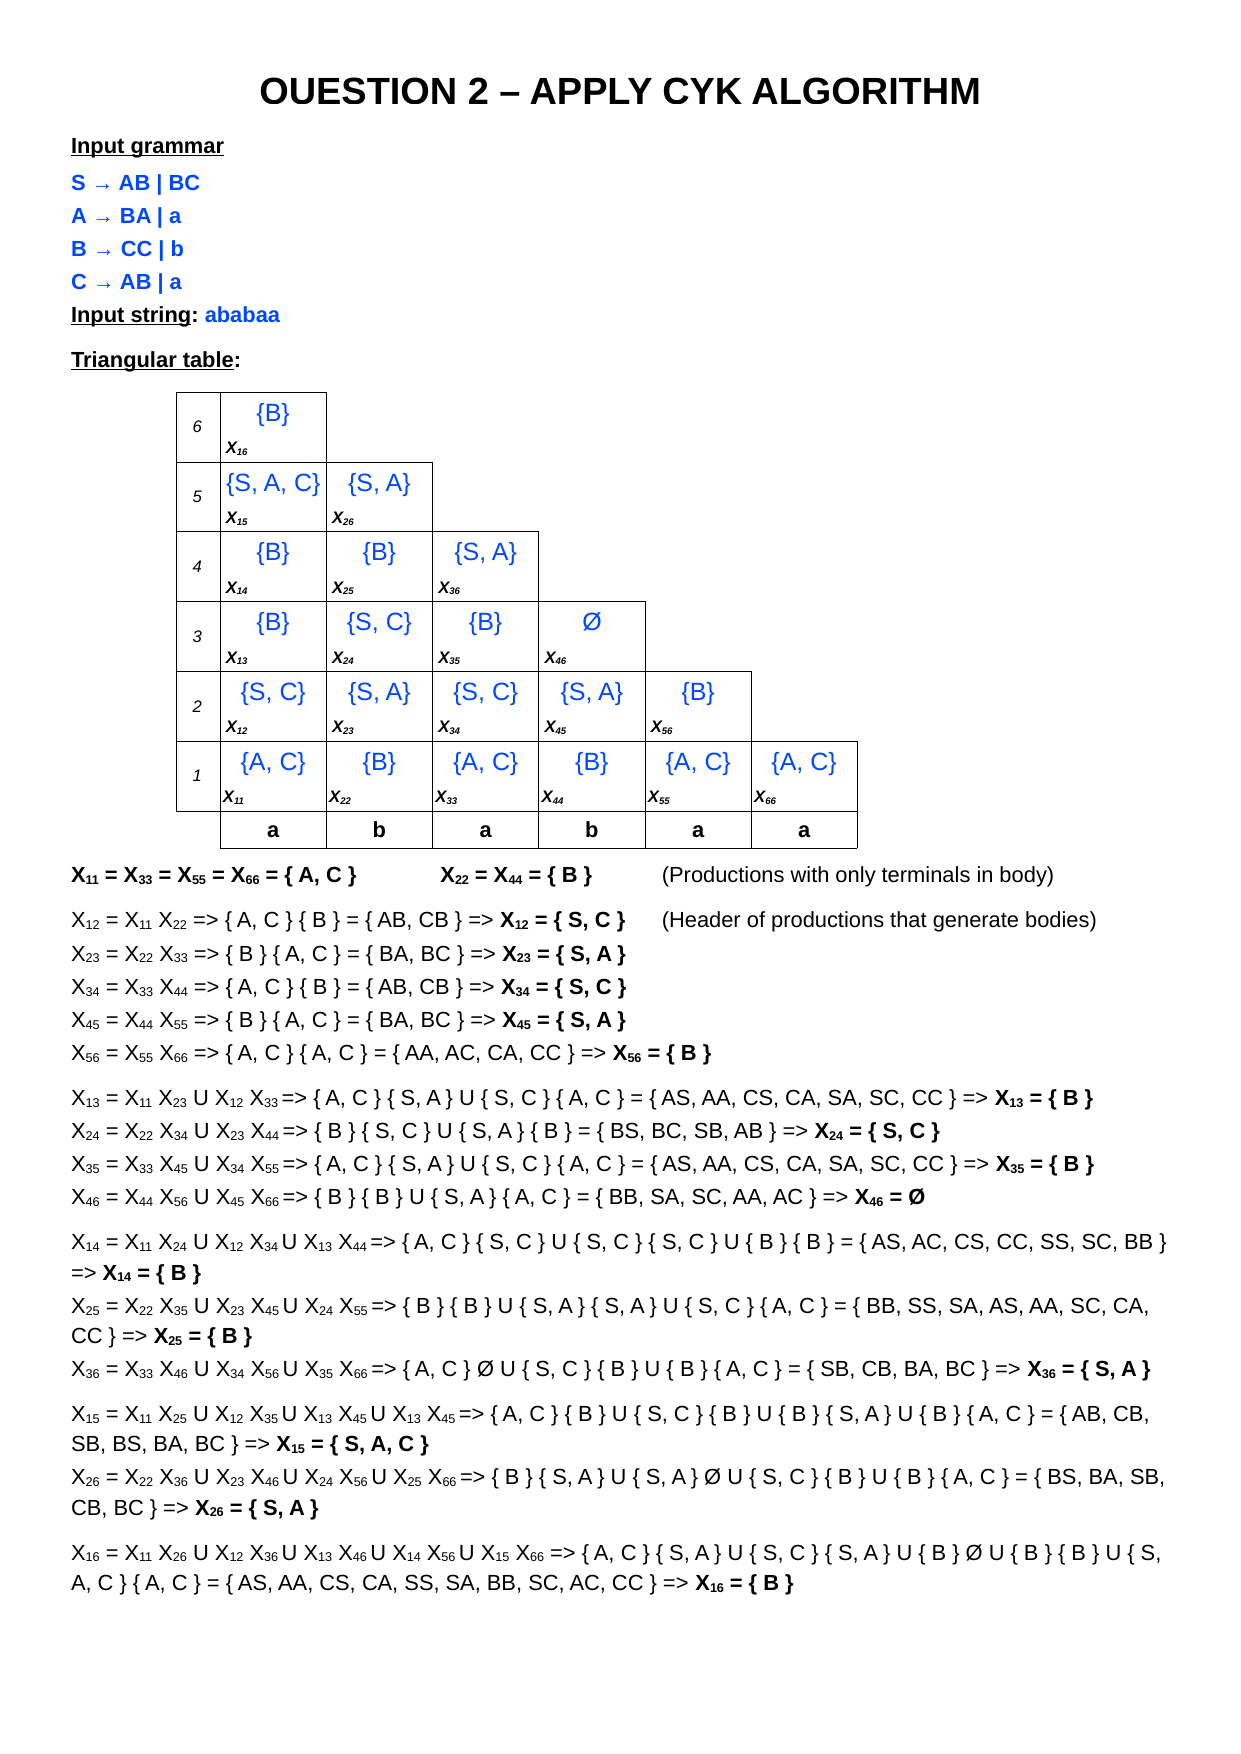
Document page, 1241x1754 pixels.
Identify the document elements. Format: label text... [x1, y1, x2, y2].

table_cell 3 [177, 602, 220, 671]
table_cell X23 [327, 711, 432, 741]
table_cell b [327, 812, 432, 847]
table_cell [752, 671, 857, 711]
text X45 = X44 X55 => { B } { A, C } = { BA, BC } => X45 = { S, A } [71, 1007, 1169, 1032]
table_cell X26 [327, 502, 432, 531]
table_cell {S, C} [433, 672, 538, 711]
text X35 = X33 X45 U X34 X55 => { A, C } { S, A } U { S, C } { A, C } = { AS, AA, CS, CA, SA, SC, CC } => X35 = { B } [71, 1151, 1169, 1176]
table_cell 1 [177, 742, 220, 811]
table_cell 2 [177, 672, 220, 741]
table_cell {B} [433, 602, 538, 642]
table_cell {S, A} [327, 672, 432, 711]
table_cell 5 [177, 463, 220, 531]
table_cell [645, 502, 751, 531]
table_header [645, 392, 751, 432]
text A → BA | a [71, 203, 1169, 228]
table_header [751, 392, 857, 432]
text X12 = X11 X22 => { A, C } { B } = { AB, CB } => X12 = { S, C } (Header of productions that generate bodies) [71, 907, 1169, 932]
text X36 = X33 X46 U X34 X56 U X35 X66 => { A, C } Ø U { S, C } { B } U { B } { A, C } = { SB, CB, BA, BC } => X36 = { S, A } [71, 1356, 1169, 1381]
table_cell [433, 462, 538, 502]
text Input string: ababaa [71, 302, 1169, 327]
table_cell X14 [221, 572, 326, 601]
table_cell {B} [539, 742, 645, 781]
text X16 = X11 X26 U X12 X36 U X13 X46 U X14 X56 U X15 X66 => { A, C } { S, A } U { S, C } { S, A } U { B } Ø U { B } { B } U { S, A, C } { A, C } = { AS, AA, CS, CA, SS, SA, BB, SC, AC, CC } => X16 = { B } [71, 1539, 1169, 1595]
table_cell X24 [327, 642, 432, 671]
table_cell [539, 572, 645, 601]
table_cell [751, 642, 857, 671]
table_cell {A, C} [646, 742, 751, 781]
text Triangular table: [71, 347, 1169, 372]
table_cell a [221, 812, 326, 847]
table_cell {B} [646, 672, 751, 711]
table_cell {S, A, C} [221, 463, 326, 502]
table_cell X46 [539, 642, 645, 671]
table_cell {S, C} [221, 672, 326, 711]
table_cell [176, 812, 220, 847]
text X34 = X33 X44 => { A, C } { B } = { AB, CB } => X34 = { S, C } [71, 973, 1169, 999]
table_header 6 [177, 393, 220, 462]
table_header [432, 392, 538, 432]
table_cell [433, 502, 538, 531]
table_cell [645, 462, 751, 502]
table_cell X35 [433, 642, 538, 671]
table_cell [751, 462, 857, 502]
table_cell [432, 432, 538, 462]
table_cell X16 [221, 432, 326, 462]
text X56 = X55 X66 => { A, C } { A, C } = { AA, AC, CA, CC } => X56 = { B } [71, 1040, 1169, 1065]
table_cell X22 [327, 781, 432, 811]
text X11 = X33 = X55 = X66 = { A, C } X22 = X44 = { B } (Productions with only terminals in body) [71, 862, 1169, 887]
table_header [327, 392, 432, 432]
table_cell b [539, 812, 645, 847]
table_cell [327, 432, 432, 462]
table_cell [751, 572, 857, 601]
table_cell X11 [221, 781, 326, 811]
table_cell X12 [221, 711, 326, 741]
table_cell {S, A} [433, 532, 538, 572]
table_cell {S, A} [327, 463, 432, 502]
table_cell [751, 531, 857, 572]
table_cell X15 [221, 502, 326, 531]
table_cell X33 [433, 781, 538, 811]
table_cell [539, 531, 645, 572]
table_cell [645, 572, 751, 601]
text X46 = X44 X56 U X45 X66 => { B } { B } U { S, A } { A, C } = { BB, SA, SC, AA, AC } => X46 = Ø [71, 1184, 1169, 1209]
text X25 = X22 X35 U X23 X45 U X24 X55 => { B } { B } U { S, A } { S, A } U { S, C } { A, C } = { BB, SS, SA, AS, AA, SC, CA, CC } => X25 = { B } [71, 1292, 1169, 1348]
table_cell [645, 432, 751, 462]
table_cell X56 [646, 711, 751, 741]
table_cell X44 [539, 781, 645, 811]
text X13 = X11 X23 U X12 X33 => { A, C } { S, A } U { S, C } { A, C } = { AS, AA, CS, CA, SA, SC, CC } => X13 = { B } [71, 1085, 1169, 1110]
table_cell a [433, 812, 538, 847]
table_cell [751, 432, 857, 462]
table_cell Ø [539, 602, 645, 642]
table_cell {A, C} [221, 742, 326, 781]
table_cell [645, 531, 751, 572]
table_cell X13 [221, 642, 326, 671]
table_cell [539, 502, 645, 531]
table_cell {B} [221, 532, 326, 572]
table_cell [751, 601, 857, 642]
table_cell {A, C} [433, 742, 538, 781]
table_cell {B} [221, 602, 326, 642]
table_cell {S, C} [327, 602, 432, 642]
text X15 = X11 X25 U X12 X35 U X13 X45 U X13 X45 => { A, C } { B } U { S, C } { B } U { B } { S, A } U { B } { A, C } = { AB, CB, SB, BS, BA, BC } => X15 = { S, A, C } [71, 1401, 1169, 1456]
table_cell X66 [752, 781, 857, 811]
table_cell [751, 502, 857, 531]
table_cell a [752, 812, 857, 847]
text X23 = X22 X33 => { B } { A, C } = { BA, BC } => X23 = { S, A } [71, 940, 1169, 966]
text Input grammar [71, 133, 1169, 159]
table_header [539, 392, 645, 432]
table_cell X25 [327, 572, 432, 601]
text X26 = X22 X36 U X23 X46 U X24 X56 U X25 X66 => { B } { S, A } U { S, A } Ø U { S, C } { B } U { B } { A, C } = { BS, BA, SB, CB, BC } => X26 = { S, A } [71, 1464, 1169, 1519]
table_cell [539, 432, 645, 462]
table_cell X36 [433, 572, 538, 601]
table_header {B} [221, 393, 326, 432]
text X14 = X11 X24 U X12 X34 U X13 X44 => { A, C } { S, C } U { S, C } { S, C } U { B } { B } = { AS, AC, CS, CC, SS, SC, BB } => X14 = { B } [71, 1229, 1169, 1284]
table_cell X34 [433, 711, 538, 741]
table_cell {B} [327, 742, 432, 781]
table_cell a [646, 812, 751, 847]
table_cell {A, C} [752, 742, 857, 781]
table_cell [539, 462, 645, 502]
text S → AB | BC [71, 169, 1169, 195]
table_cell X45 [539, 711, 645, 741]
table_cell [646, 642, 751, 671]
table_cell [646, 601, 751, 642]
table_cell {B} [327, 532, 432, 572]
table_cell X55 [646, 781, 751, 811]
text C → AB | a [71, 269, 1169, 294]
text B → CC | b [71, 236, 1169, 261]
table_cell [752, 711, 857, 741]
text X24 = X22 X34 U X23 X44 => { B } { S, C } U { S, A } { B } = { BS, BC, SB, AB } => X24 = { S, C } [71, 1118, 1169, 1143]
table_cell {S, A} [539, 672, 645, 711]
table_cell 4 [177, 532, 220, 601]
